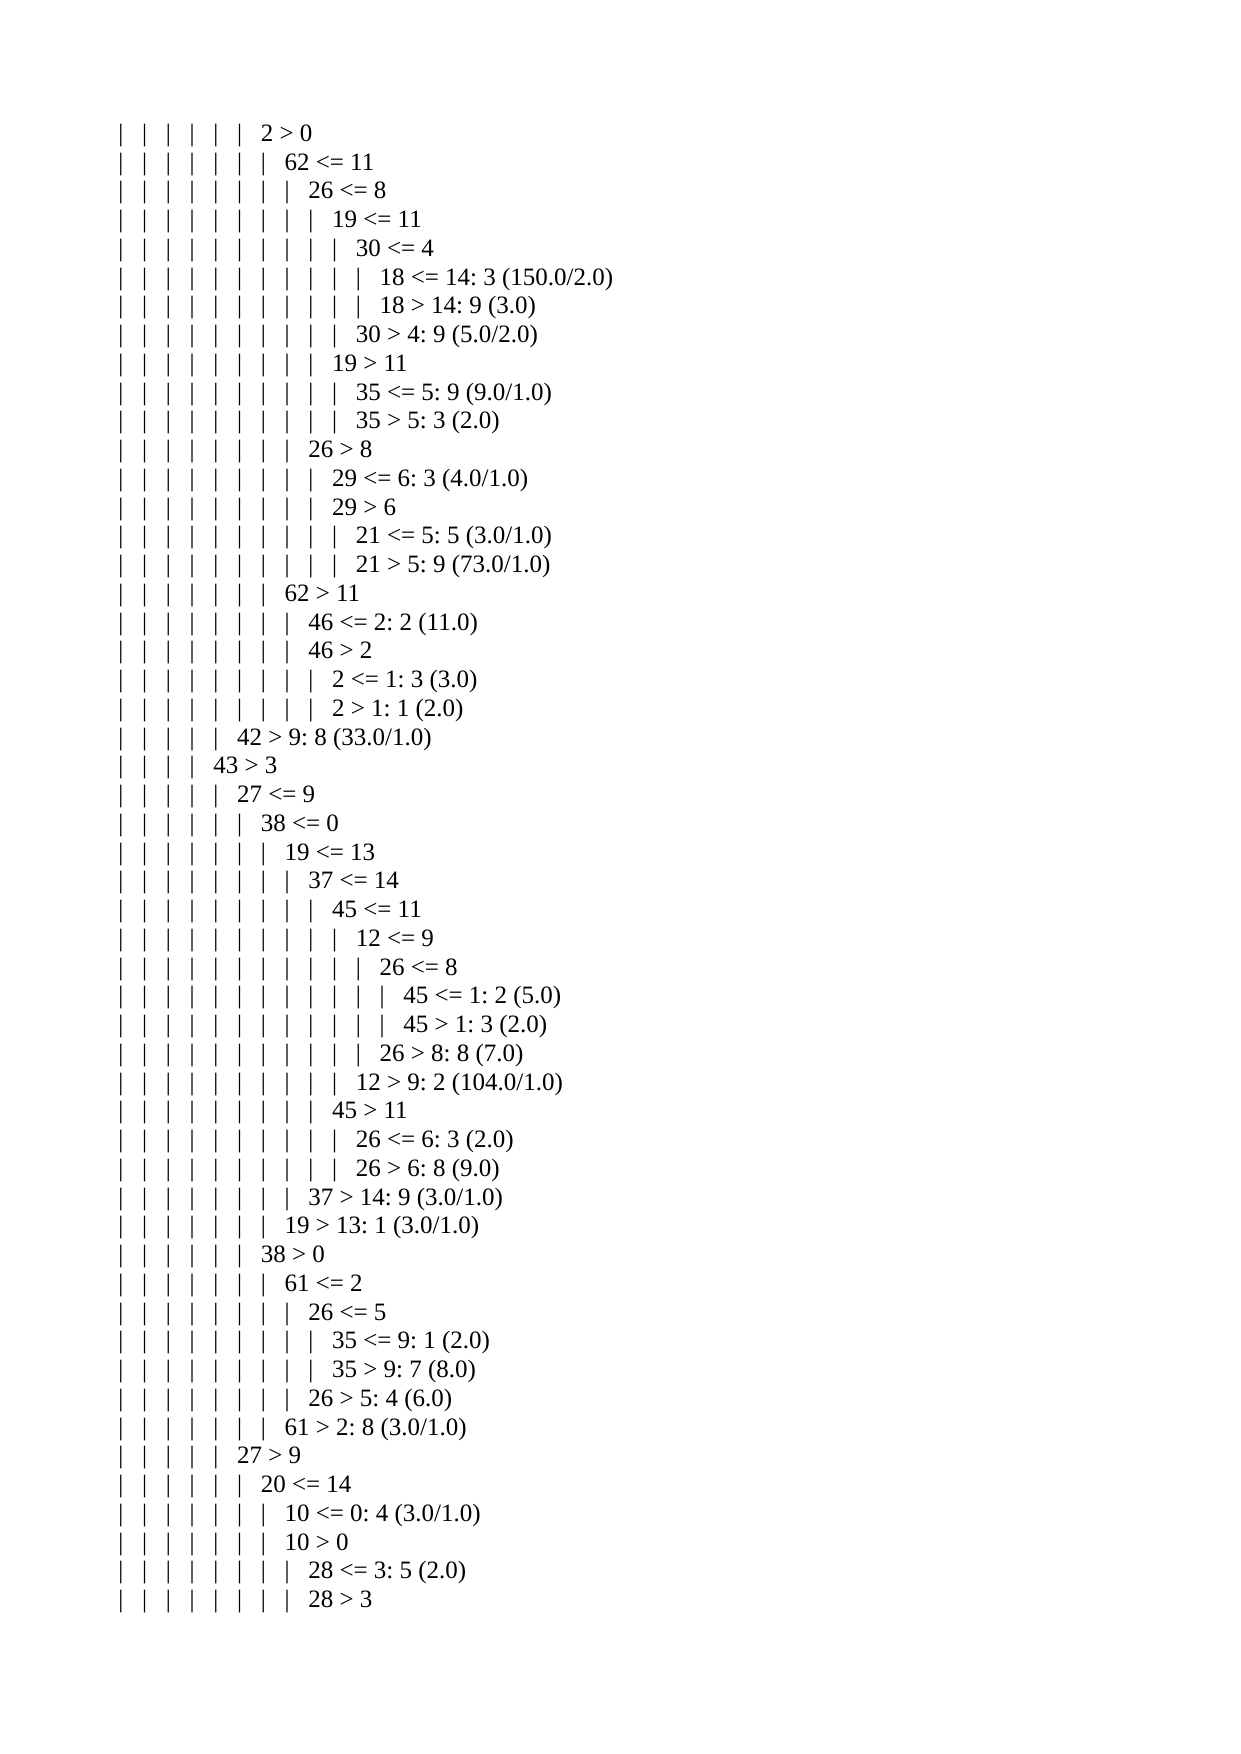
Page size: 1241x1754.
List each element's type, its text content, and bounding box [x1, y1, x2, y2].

text | | | | | | | | | | 21 > 5: 9 (73.0/1.0) [118, 549, 1122, 578]
text | | | | | | | | | | 12 > 9: 2 (104.0/1.0) [118, 1067, 1122, 1096]
text | | | | | | | | | 19 <= 11 [118, 204, 1122, 233]
text | | | | | | | | 46 <= 2: 2 (11.0) [118, 607, 1122, 636]
text | | | | | 27 > 9 [118, 1441, 1122, 1469]
text | | | | | | | | 26 > 8 [118, 434, 1122, 463]
text | | | | | | | | | | 26 <= 6: 3 (2.0) [118, 1124, 1122, 1153]
text | | | | | | | 10 > 0 [118, 1527, 1122, 1556]
text | | | | | | | | 37 > 14: 9 (3.0/1.0) [118, 1182, 1122, 1211]
text | | | | | | | | | | 35 > 5: 3 (2.0) [118, 406, 1122, 434]
text | | | | | | | | | | 12 <= 9 [118, 923, 1122, 952]
text | | | | | | | | 46 > 2 [118, 636, 1122, 664]
text | | | | | | | 62 <= 11 [118, 147, 1122, 176]
text | | | | | | | | | 45 > 11 [118, 1096, 1122, 1124]
text | | | | | | | | 28 <= 3: 5 (2.0) [118, 1556, 1122, 1584]
text | | | | | | | | | | | 18 > 14: 9 (3.0) [118, 291, 1122, 319]
text | | | | | | | | 26 > 5: 4 (6.0) [118, 1383, 1122, 1412]
text | | | | | | 2 > 0 [118, 118, 1122, 147]
text | | | | | | | | | 29 <= 6: 3 (4.0/1.0) [118, 463, 1122, 492]
text | | | | | | | 19 > 13: 1 (3.0/1.0) [118, 1211, 1122, 1239]
text | | | | | | | | 26 <= 5 [118, 1297, 1122, 1326]
text | | | | | 42 > 9: 8 (33.0/1.0) [118, 722, 1122, 751]
text | | | | | | | 61 <= 2 [118, 1268, 1122, 1297]
text | | | | | | | | 37 <= 14 [118, 866, 1122, 894]
text | | | | | | | | | | 30 > 4: 9 (5.0/2.0) [118, 319, 1122, 348]
text | | | | 43 > 3 [118, 751, 1122, 779]
text | | | | | | | | | | | | 45 <= 1: 2 (5.0) [118, 981, 1122, 1009]
text | | | | | | 38 > 0 [118, 1239, 1122, 1268]
text | | | | | | | | | 19 > 11 [118, 348, 1122, 377]
text | | | | | | | | | 29 > 6 [118, 492, 1122, 521]
text | | | | | | | | 26 <= 8 [118, 176, 1122, 204]
text | | | | | | | 19 <= 13 [118, 837, 1122, 866]
text | | | | | | | | | 2 <= 1: 3 (3.0) [118, 664, 1122, 693]
text | | | | | | | | | | | | 45 > 1: 3 (2.0) [118, 1009, 1122, 1038]
text | | | | | 27 <= 9 [118, 779, 1122, 808]
text | | | | | | | | | 35 > 9: 7 (8.0) [118, 1354, 1122, 1383]
text | | | | | | 38 <= 0 [118, 808, 1122, 837]
text | | | | | | | | | | 30 <= 4 [118, 233, 1122, 262]
text | | | | | | 20 <= 14 [118, 1469, 1122, 1498]
text | | | | | | | | | | 21 <= 5: 5 (3.0/1.0) [118, 521, 1122, 549]
text | | | | | | | | | 35 <= 9: 1 (2.0) [118, 1326, 1122, 1354]
text | | | | | | | | 28 > 3 [118, 1584, 1122, 1613]
text | | | | | | | | | | | 26 <= 8 [118, 952, 1122, 981]
text | | | | | | | | | 45 <= 11 [118, 894, 1122, 923]
text | | | | | | | 62 > 11 [118, 578, 1122, 607]
text | | | | | | | | | | 26 > 6: 8 (9.0) [118, 1153, 1122, 1182]
text | | | | | | | | | | | 18 <= 14: 3 (150.0/2.0) [118, 262, 1122, 291]
text | | | | | | | | | 2 > 1: 1 (2.0) [118, 693, 1122, 722]
text | | | | | | | | | | | 26 > 8: 8 (7.0) [118, 1038, 1122, 1067]
text | | | | | | | | | | 35 <= 5: 9 (9.0/1.0) [118, 377, 1122, 406]
text | | | | | | | 61 > 2: 8 (3.0/1.0) [118, 1412, 1122, 1441]
text | | | | | | | 10 <= 0: 4 (3.0/1.0) [118, 1498, 1122, 1527]
